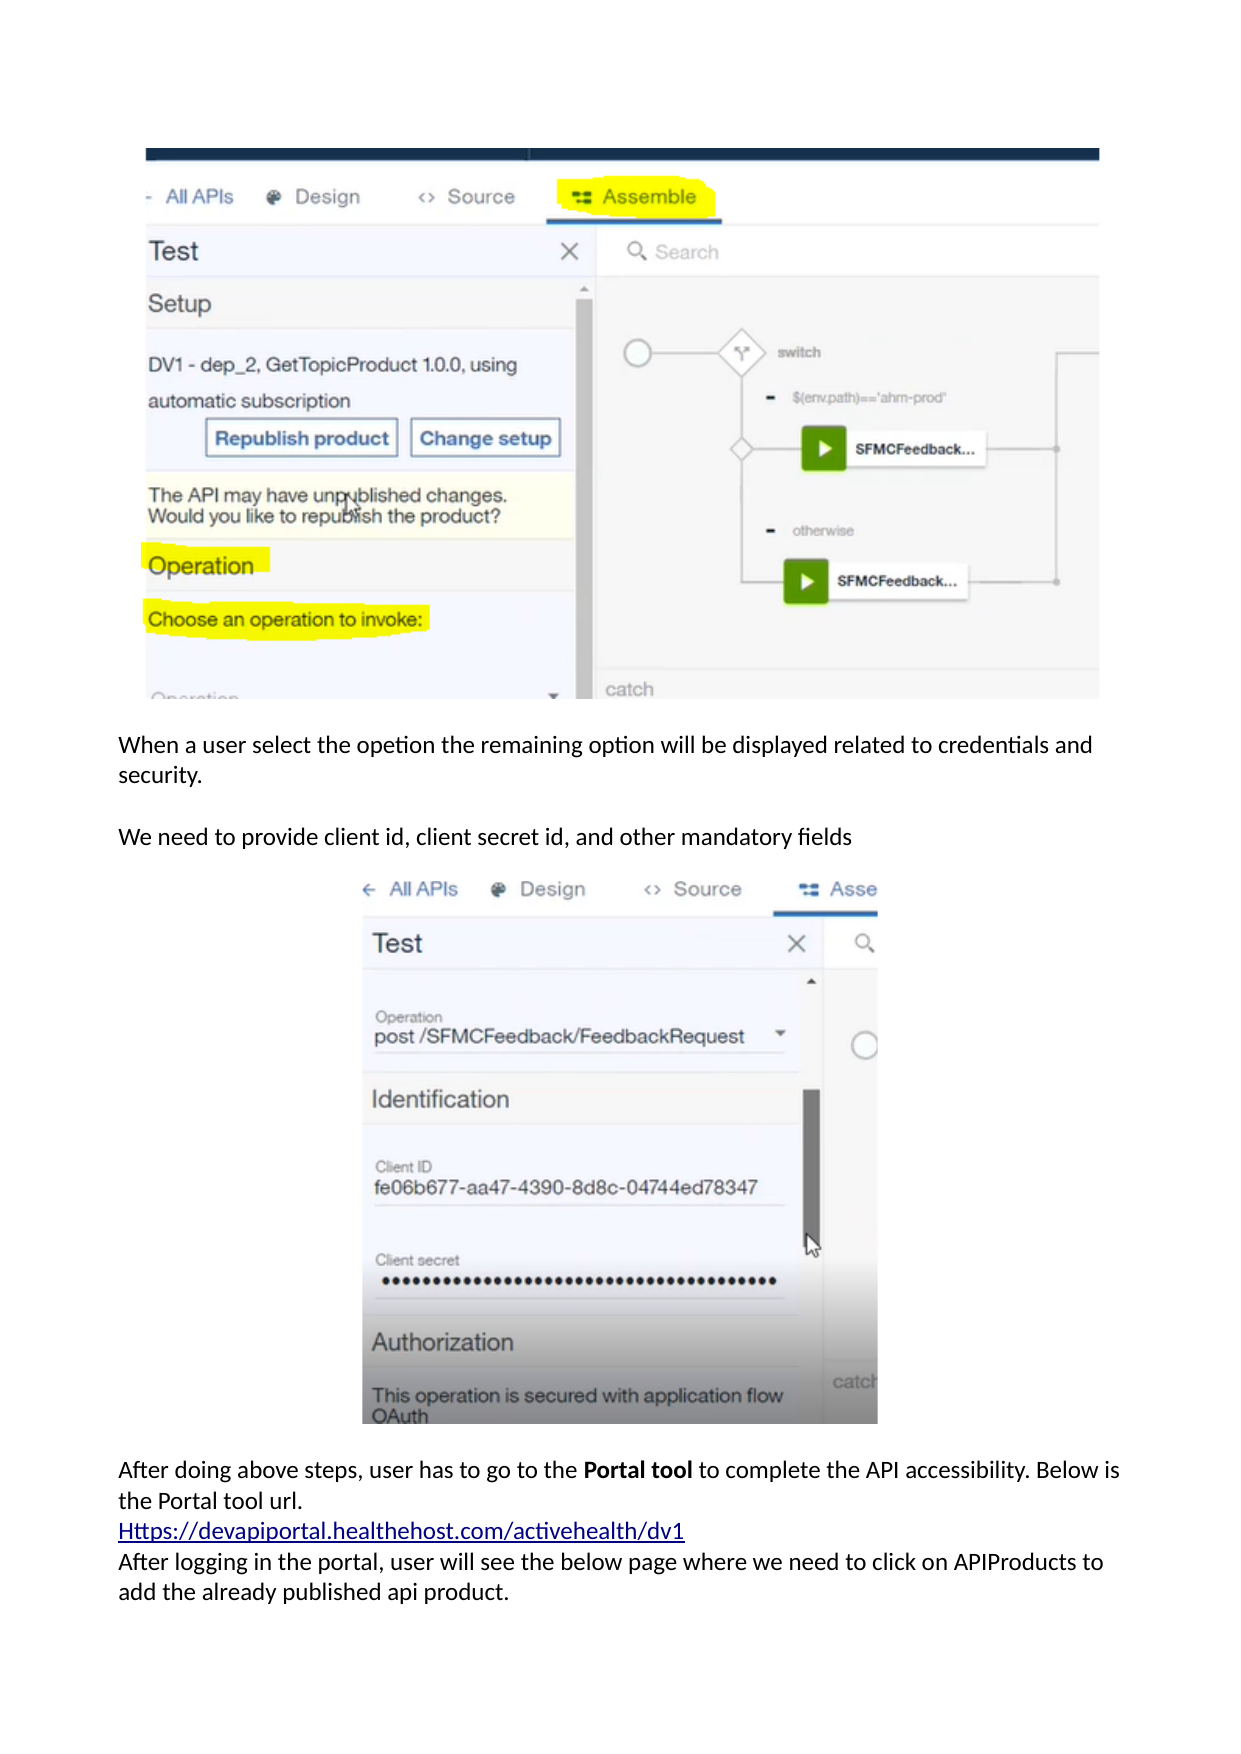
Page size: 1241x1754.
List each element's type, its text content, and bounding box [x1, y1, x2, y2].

text Https://devapiportal.healthehost.com/activehealth/dv1 [118, 1516, 1122, 1546]
text After doing above steps, user has to go to the Portal tool to complete the API accessibility. Below is the Portal tool url. [118, 1454, 1122, 1516]
picture [140, 148, 1100, 699]
picture [362, 881, 878, 1424]
text When a user select the opetion the remaining option will be displayed related to credentials and security. [118, 729, 1122, 790]
text After logging in the portal, user will see the below page where we need to click on APIProducts to add the already published api product. [118, 1546, 1122, 1607]
text We need to provide client id, client secret id, and other mandatory fields [118, 821, 1122, 851]
